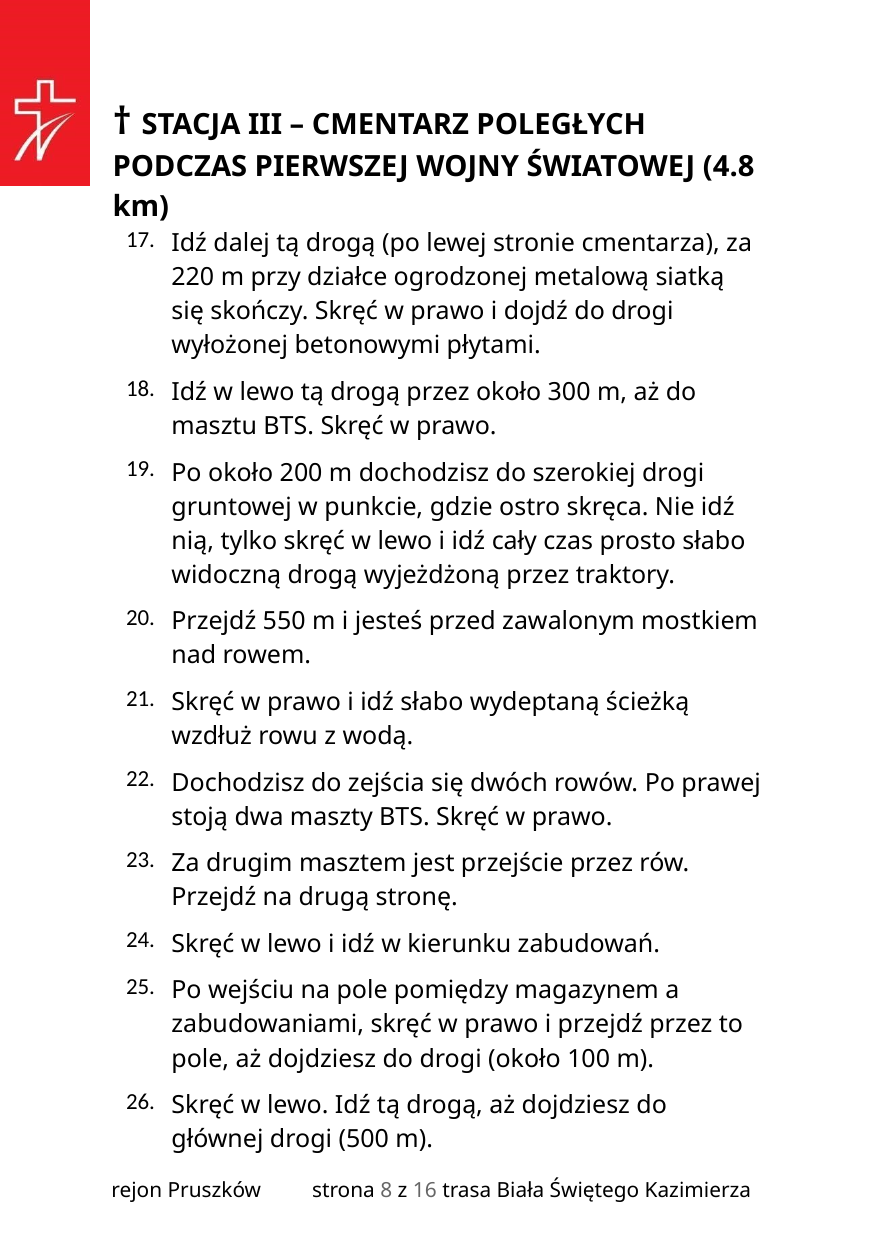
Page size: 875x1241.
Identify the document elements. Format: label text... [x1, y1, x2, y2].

list Skręć w lewo. Idź tą drogą, aż dojdziesz do głównej drogi (500 m). [126, 1087, 762, 1155]
list Skręć w lewo i idź w kierunku zabudowań. [126, 926, 762, 959]
list Idź dalej tą drogą (po lewej stronie cmentarza), za 220 m przy działce ogrodzonej metalową siatką się skończy. Skręć w prawo i dojdź do drogi wyłożonej betonowymi płytami. [126, 225, 762, 361]
picture [0, 0, 90, 186]
subtitle † STACJA III – CMENTARZ POLEGŁYCH PODCZAS PIERWSZEJ WOJNY ŚWIATOWEJ (4.8 km) [112, 94, 762, 225]
list Skręć w prawo i idź słabo wydeptaną ścieżką wzdłuż rowu z wodą. [126, 684, 762, 752]
list Dochodzisz do zejścia się dwóch rowów. Po prawej stoją dwa maszty BTS. Skręć w prawo. [126, 764, 762, 832]
list Za drugim masztem jest przejście przez rów. Przejdź na drugą stronę. [126, 845, 762, 913]
list Po około 200 m dochodzisz do szerokiej drogi gruntowej w punkcie, gdzie ostro skręca. Nie idź nią, tylko skręć w lewo i idź cały czas prosto słabo widoczną drogą wyjeżdżoną przez traktory. [126, 454, 762, 591]
list Przejdź 550 m i jesteś przed zawalonym mostkiem nad rowem. [126, 603, 762, 671]
list Idź w lewo tą drogą przez około 300 m, aż do masztu BTS. Skręć w prawo. [126, 374, 762, 442]
list Po wejściu na pole pomiędzy magazynem a zabudowaniami, skręć w prawo i przejdź przez to pole, aż dojdziesz do drogi (około 100 m). [126, 972, 762, 1074]
